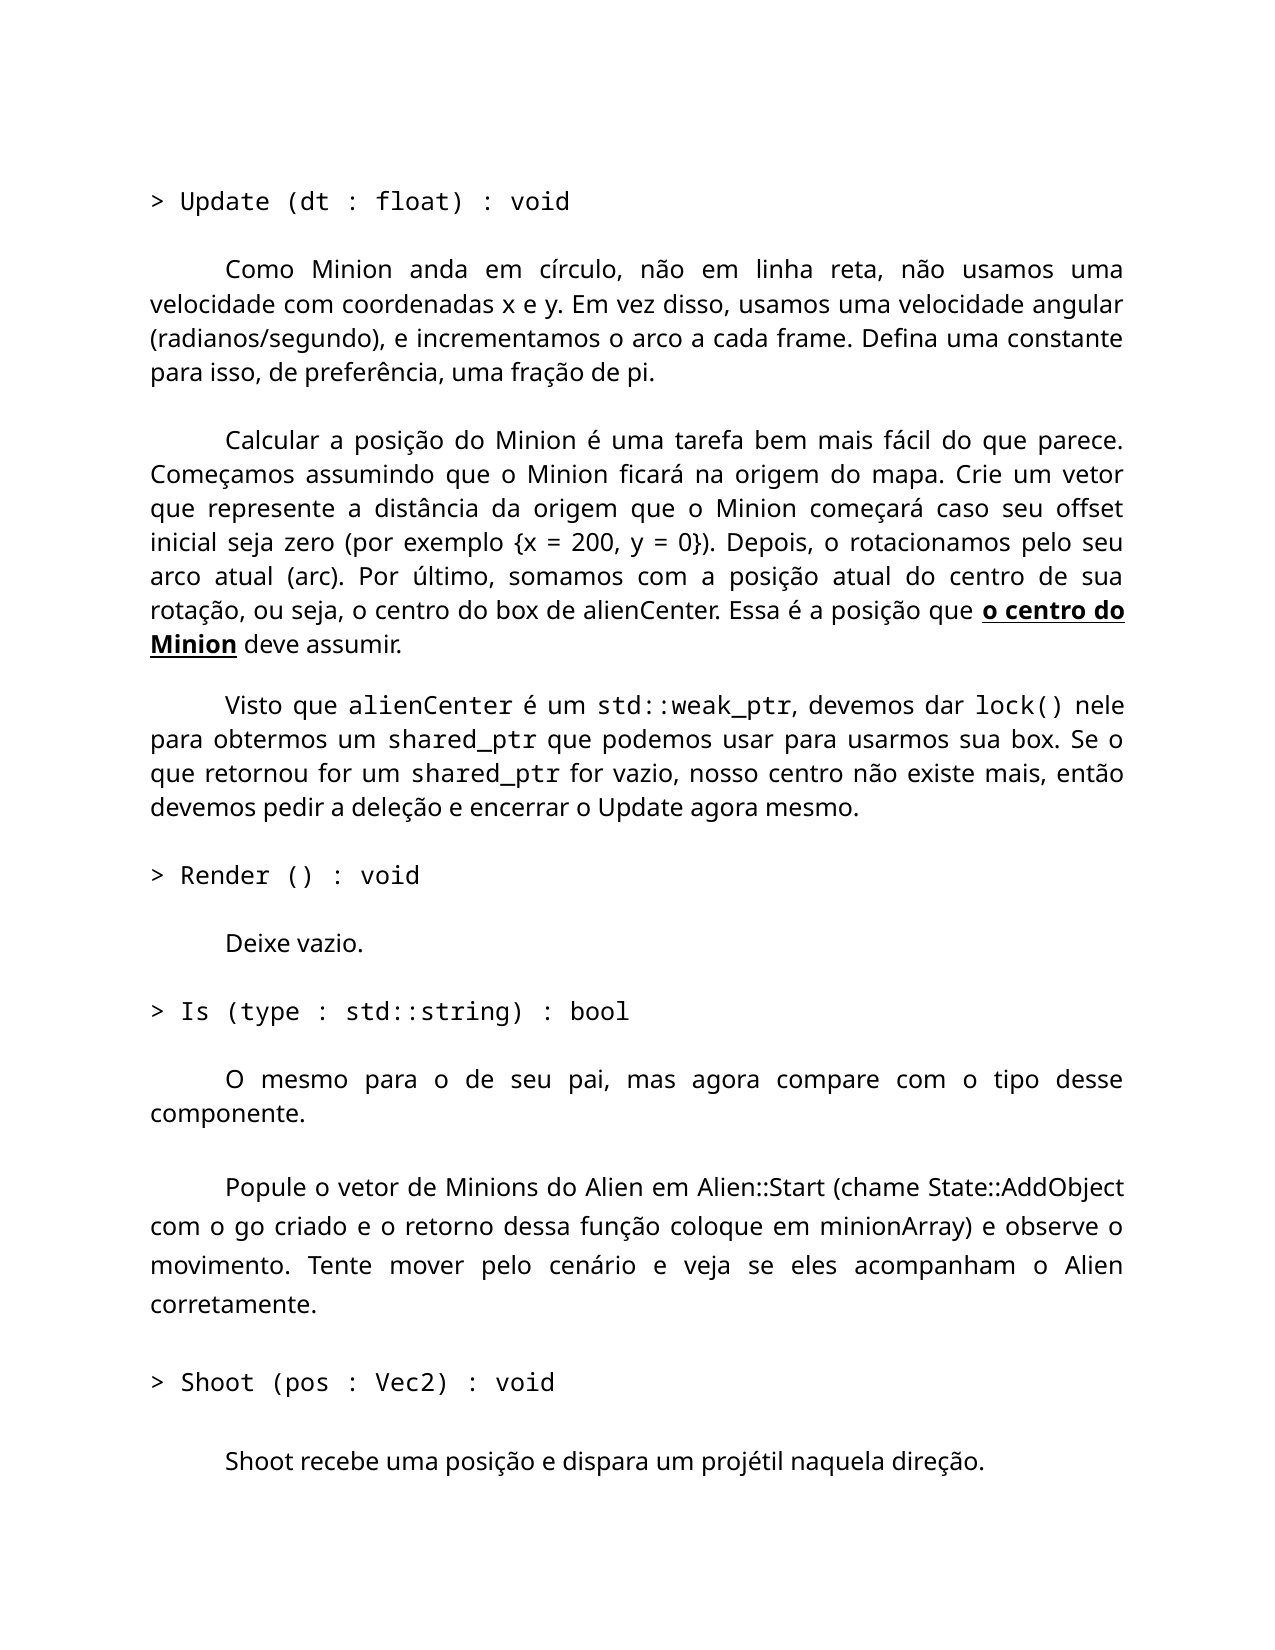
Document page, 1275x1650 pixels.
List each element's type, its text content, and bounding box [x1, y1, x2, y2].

text Como Minion anda em círculo, não em linha reta, não usamos uma velocidade com coordenadas x e y. Em vez disso, usamos uma velocidade angular (radianos/segundo), e incrementamos o arco a cada frame. Defina uma constante para isso, de preferência, uma fração de pi. [150, 252, 1125, 388]
text O mesmo para o de seu pai, mas agora compare com o tipo desse componente. [150, 1062, 1125, 1130]
text > Render () : void [150, 858, 1125, 892]
text > Shoot (pos : Vec2) : void [150, 1365, 1125, 1399]
text Popule o vetor de Minions do Alien em Alien::Start (chame State::AddObject com o go criado e o retorno dessa função coloque em minionArray) e observe o movimento. Tente mover pelo cenário e veja se eles acompanham o Alien corretamente. [150, 1169, 1125, 1321]
text Visto que alienCenter é um std::weak_ptr, devemos dar lock() nele para obtermos um shared_ptr que podemos usar para usarmos sua box. Se o que retornou for um shared_ptr for vazio, nosso centro não existe mais, então devemos pedir a deleção e encerrar o Update agora mesmo. [150, 687, 1125, 823]
text Calcular a posição do Minion é uma tarefa bem mais fácil do que parece. Começamos assumindo que o Minion ficará na origem do mapa. Crie um vetor que represente a distância da origem que o Minion começará caso seu offset inicial seja zero (por exemplo {x = 200, y = 0}). Depois, o rotacionamos pelo seu arco atual (arc). Por último, somamos com a posição atual do centro de sua rotação, ou seja, o centro do box de alienCenter. Essa é a posição que o centro do Minion deve assumir. [150, 422, 1125, 661]
text Shoot recebe uma posição e dispara um projétil naquela direção. [150, 1443, 1125, 1477]
text Deixe vazio. [150, 926, 1125, 960]
text > Is (type : std::string) : bool [150, 994, 1125, 1028]
text > Update (dt : float) : void [150, 184, 1125, 218]
